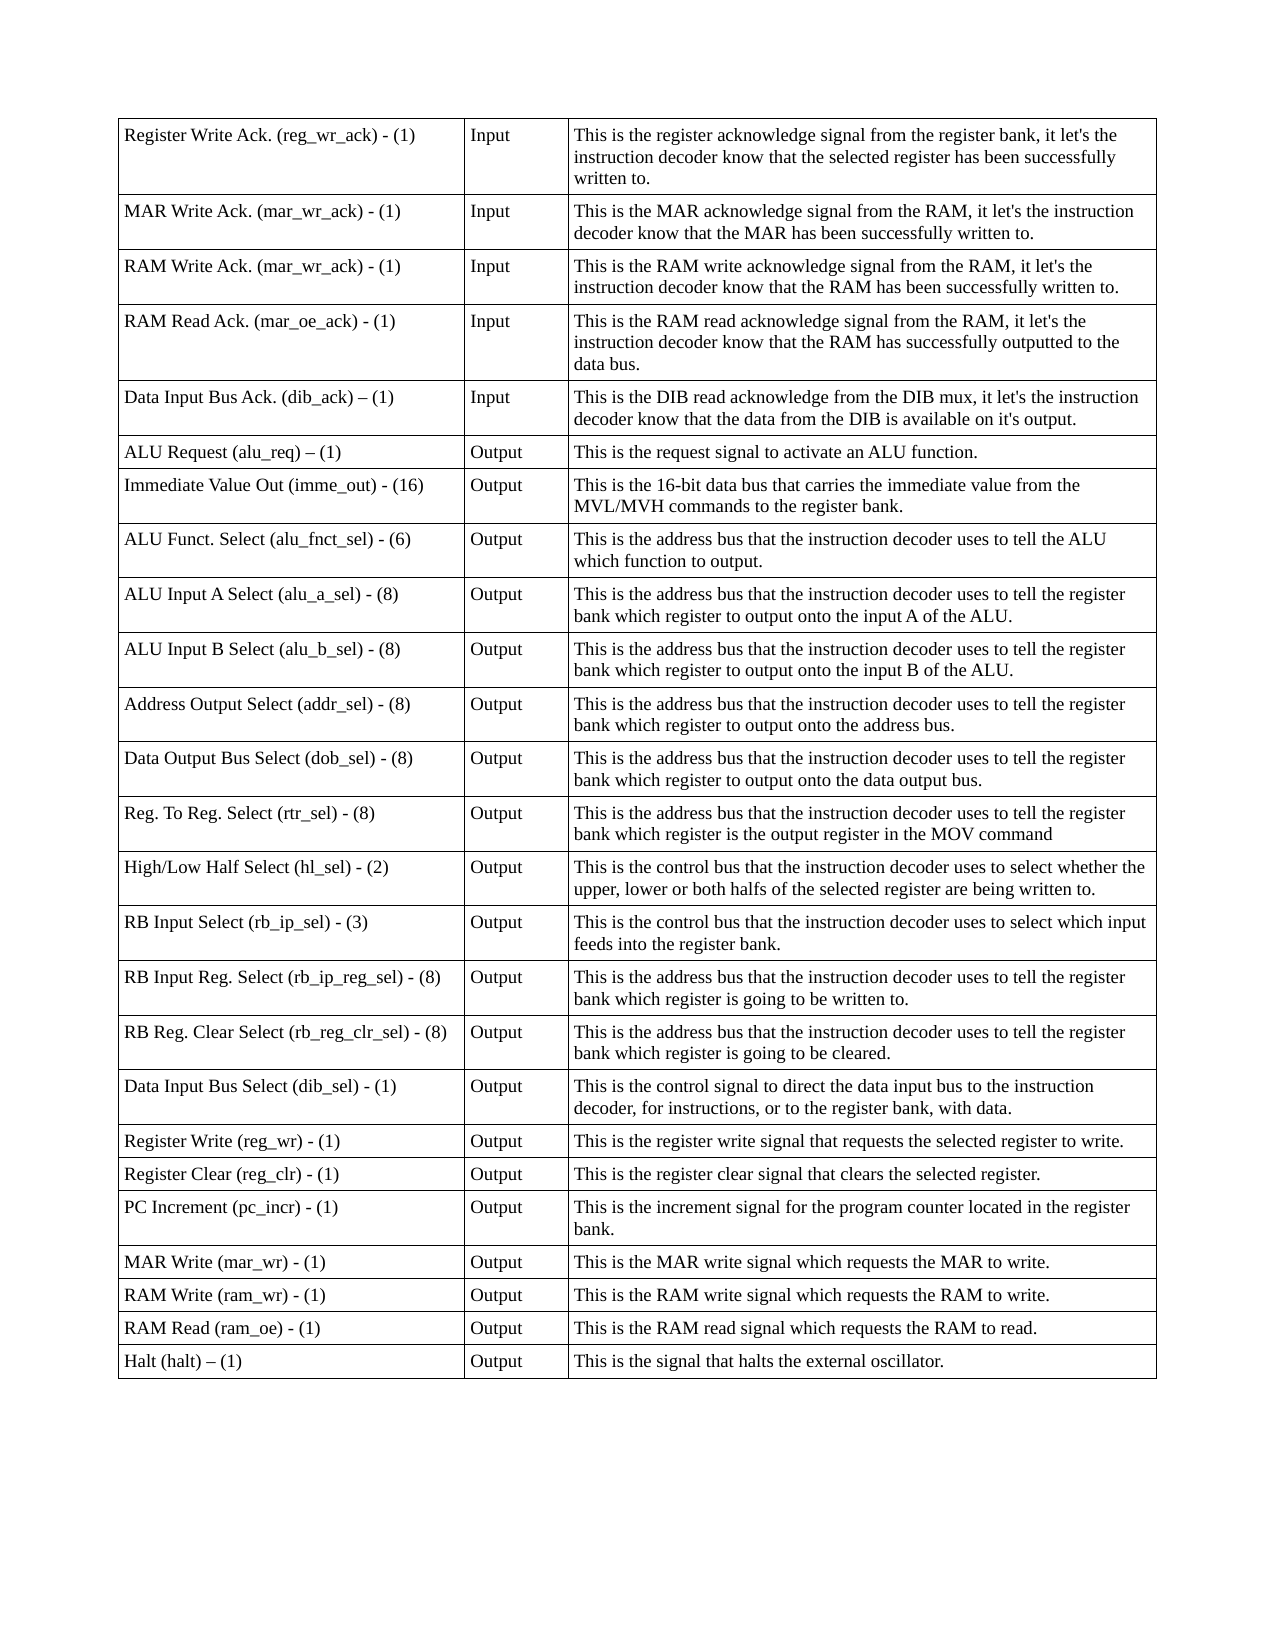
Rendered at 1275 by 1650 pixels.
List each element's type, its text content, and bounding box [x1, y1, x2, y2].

table_cell This is the register clear signal that clears the selected register. [569, 1158, 1156, 1190]
table_cell Output [465, 469, 568, 522]
table_cell This is the address bus that the instruction decoder uses to tell the register bank which register is going to be written to. [569, 961, 1156, 1015]
table_cell MAR Write Ack. (mar_wr_ack) - (1) [119, 195, 464, 249]
table_cell Output [465, 1246, 568, 1278]
table_cell Input [465, 305, 568, 380]
table_cell Input [465, 119, 568, 194]
table_cell RAM Read Ack. (mar_oe_ack) - (1) [119, 305, 464, 380]
table_cell Register Write Ack. (reg_wr_ack) - (1) [119, 119, 464, 194]
table_cell RAM Read (ram_oe) - (1) [119, 1312, 464, 1344]
table_cell This is the control bus that the instruction decoder uses to select which input feeds into the register bank. [569, 906, 1156, 960]
table_cell ALU Funct. Select (alu_fnct_sel) - (6) [119, 524, 464, 577]
table_cell This is the increment signal for the program counter located in the register bank. [569, 1191, 1156, 1245]
table_cell This is the register acknowledge signal from the register bank, it let's the instruction decoder know that the selected register has been successfully written to. [569, 119, 1156, 194]
table_cell This is the address bus that the instruction decoder uses to tell the register bank which register to output onto the data output bus. [569, 742, 1156, 796]
table_cell Register Write (reg_wr) - (1) [119, 1125, 464, 1157]
table_cell Output [465, 1070, 568, 1124]
table_cell Output [465, 906, 568, 960]
table_cell ALU Request (alu_req) – (1) [119, 436, 464, 468]
table_cell This is the control bus that the instruction decoder uses to select whether the upper, lower or both halfs of the selected register are being written to. [569, 852, 1156, 905]
table_cell This is the address bus that the instruction decoder uses to tell the register bank which register is going to be cleared. [569, 1016, 1156, 1069]
table_cell Output [465, 688, 568, 741]
table_cell Immediate Value Out (imme_out) - (16) [119, 469, 464, 522]
table_cell Output [465, 1125, 568, 1157]
table_cell This is the RAM read acknowledge signal from the RAM, it let's the instruction decoder know that the RAM has successfully outputted to the data bus. [569, 305, 1156, 380]
table_cell RAM Write Ack. (mar_wr_ack) - (1) [119, 250, 464, 304]
table_cell Register Clear (reg_clr) - (1) [119, 1158, 464, 1190]
table_cell This is the control signal to direct the data input bus to the instruction decoder, for instructions, or to the register bank, with data. [569, 1070, 1156, 1124]
table_cell Output [465, 633, 568, 687]
table_cell This is the address bus that the instruction decoder uses to tell the register bank which register is the output register in the MOV command [569, 797, 1156, 851]
table_cell Output [465, 1158, 568, 1190]
table_cell This is the request signal to activate an ALU function. [569, 436, 1156, 468]
table_cell RB Input Reg. Select (rb_ip_reg_sel) - (8) [119, 961, 464, 1015]
table_cell This is the RAM read signal which requests the RAM to read. [569, 1312, 1156, 1344]
table_cell Output [465, 1312, 568, 1344]
table_cell Halt (halt) – (1) [119, 1345, 464, 1377]
table_cell Output [465, 797, 568, 851]
table_cell Data Input Bus Select (dib_sel) - (1) [119, 1070, 464, 1124]
table_cell This is the address bus that the instruction decoder uses to tell the ALU which function to output. [569, 524, 1156, 577]
table_cell This is the address bus that the instruction decoder uses to tell the register bank which register to output onto the address bus. [569, 688, 1156, 741]
table_cell Output [465, 436, 568, 468]
table_cell This is the MAR acknowledge signal from the RAM, it let's the instruction decoder know that the MAR has been successfully written to. [569, 195, 1156, 249]
table_cell MAR Write (mar_wr) - (1) [119, 1246, 464, 1278]
table_cell RB Reg. Clear Select (rb_reg_clr_sel) - (8) [119, 1016, 464, 1069]
table_cell This is the DIB read acknowledge from the DIB mux, it let's the instruction decoder know that the data from the DIB is available on it's output. [569, 381, 1156, 435]
table_cell This is the RAM write acknowledge signal from the RAM, it let's the instruction decoder know that the RAM has been successfully written to. [569, 250, 1156, 304]
table_cell This is the MAR write signal which requests the MAR to write. [569, 1246, 1156, 1278]
table_cell Output [465, 1191, 568, 1245]
table_cell Output [465, 524, 568, 577]
table_cell This is the 16-bit data bus that carries the immediate value from the MVL/MVH commands to the register bank. [569, 469, 1156, 522]
table_cell Input [465, 250, 568, 304]
table_cell This is the address bus that the instruction decoder uses to tell the register bank which register to output onto the input A of the ALU. [569, 578, 1156, 632]
table_cell ALU Input A Select (alu_a_sel) - (8) [119, 578, 464, 632]
table_cell Output [465, 742, 568, 796]
table_cell Input [465, 381, 568, 435]
table_cell Output [465, 1279, 568, 1311]
table_cell Input [465, 195, 568, 249]
table_cell Data Input Bus Ack. (dib_ack) – (1) [119, 381, 464, 435]
table_cell RAM Write (ram_wr) - (1) [119, 1279, 464, 1311]
table_cell Address Output Select (addr_sel) - (8) [119, 688, 464, 741]
table_cell Output [465, 852, 568, 905]
table_cell This is the RAM write signal which requests the RAM to write. [569, 1279, 1156, 1311]
table_cell Data Output Bus Select (dob_sel) - (8) [119, 742, 464, 796]
table_cell ALU Input B Select (alu_b_sel) - (8) [119, 633, 464, 687]
table_cell RB Input Select (rb_ip_sel) - (3) [119, 906, 464, 960]
table_cell Output [465, 1345, 568, 1377]
table_cell This is the register write signal that requests the selected register to write. [569, 1125, 1156, 1157]
table_cell This is the signal that halts the external oscillator. [569, 1345, 1156, 1377]
table_cell This is the address bus that the instruction decoder uses to tell the register bank which register to output onto the input B of the ALU. [569, 633, 1156, 687]
table_cell Output [465, 1016, 568, 1069]
table_cell Output [465, 961, 568, 1015]
table_cell Output [465, 578, 568, 632]
table_cell Reg. To Reg. Select (rtr_sel) - (8) [119, 797, 464, 851]
table_cell PC Increment (pc_incr) - (1) [119, 1191, 464, 1245]
table_cell High/Low Half Select (hl_sel) - (2) [119, 852, 464, 905]
